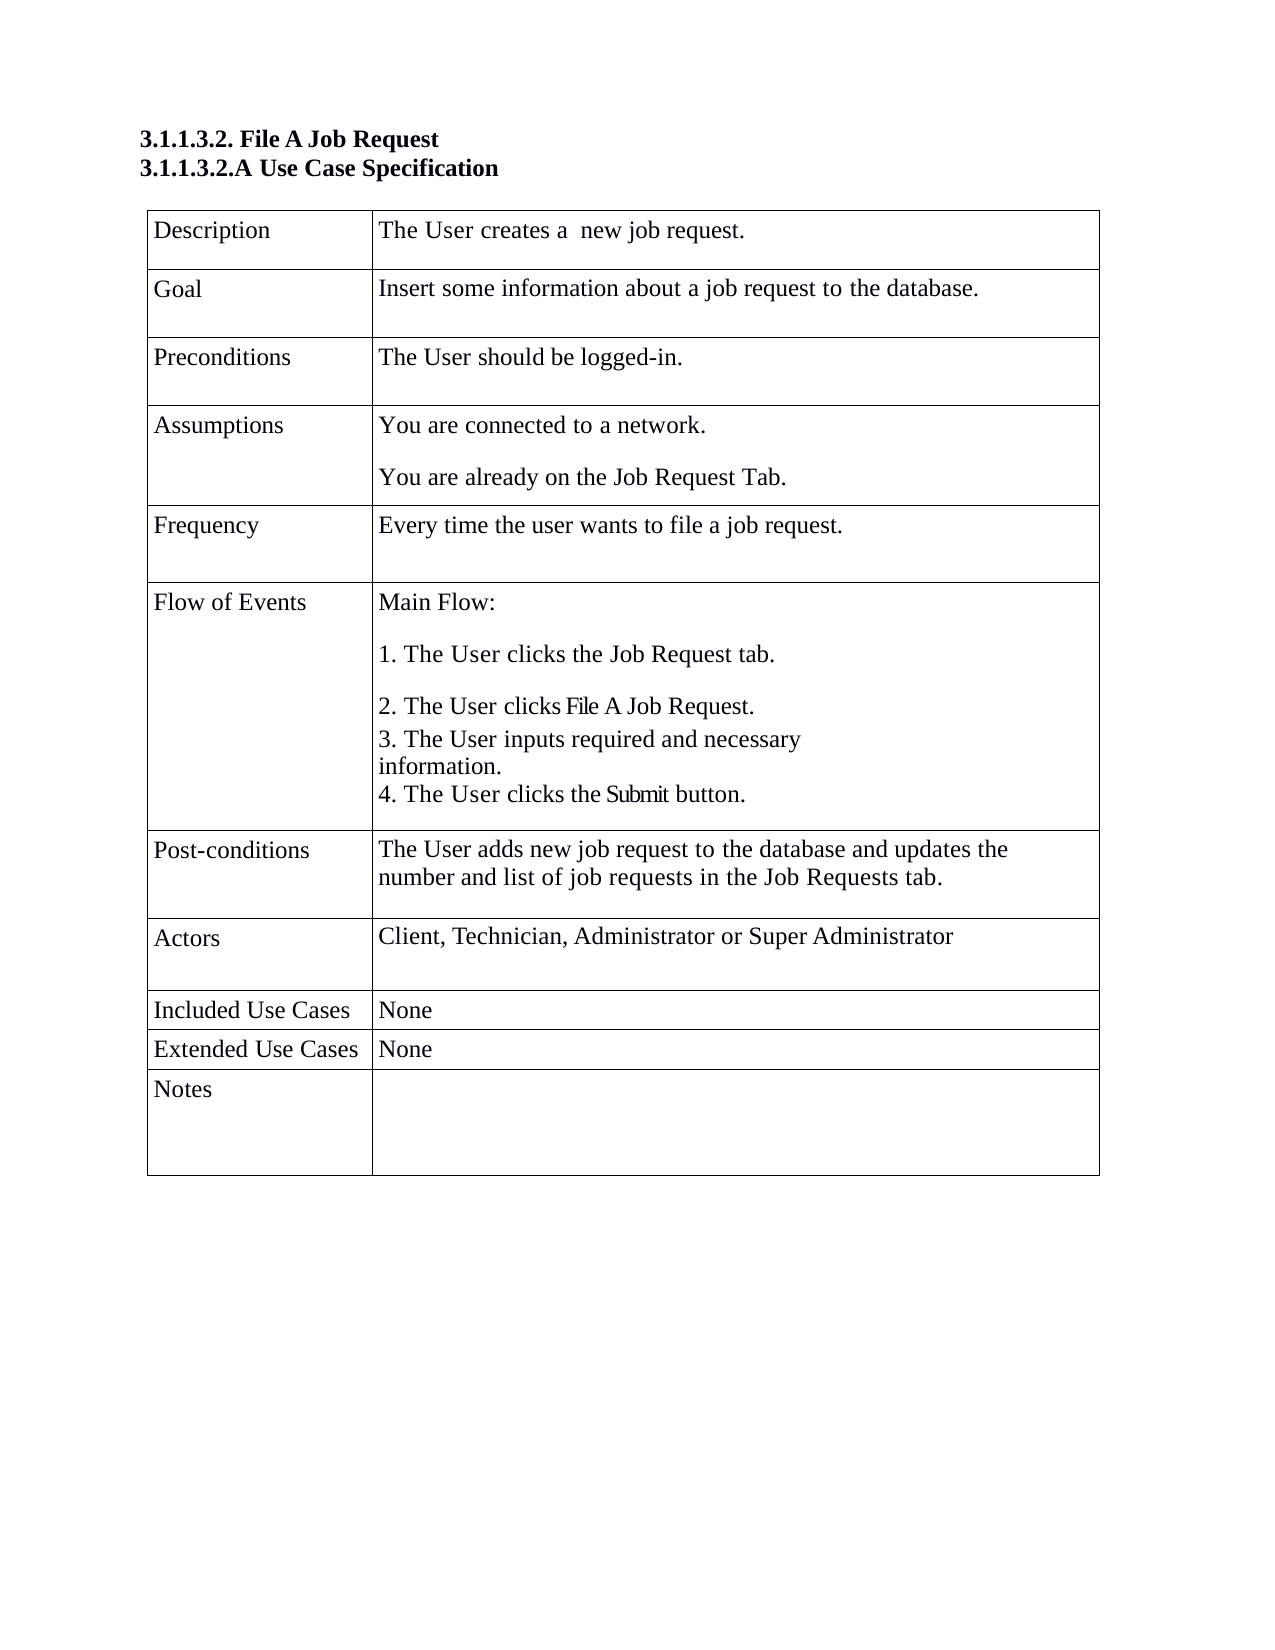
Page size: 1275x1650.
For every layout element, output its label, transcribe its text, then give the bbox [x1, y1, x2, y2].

table_cell Extended Use Cases [148, 1030, 372, 1069]
table_cell Assumptions [148, 406, 372, 505]
table_cell Client, Technician, Administrator or Super Administrator [373, 919, 1099, 989]
table_cell Notes [148, 1070, 372, 1175]
table_cell Insert some information about a job request to the database. [373, 270, 1099, 337]
table_cell The User adds new job request to the database and updates the number and list of job requests in the Job Requests tab. [373, 831, 1099, 918]
text 3.1.1.3.2. File A Job Request [139, 124, 1096, 153]
table_cell Actors [148, 919, 372, 989]
table_cell Post-conditions [148, 831, 372, 918]
table_header The User creates a new job request. [373, 211, 1099, 269]
table_cell [373, 1070, 1099, 1175]
table_cell Preconditions [148, 338, 372, 405]
table_cell Every time the user wants to file a job request. [373, 506, 1099, 582]
table_cell None [373, 1030, 1099, 1069]
table_cell Included Use Cases [148, 991, 372, 1029]
table_header Description [148, 211, 372, 269]
table_cell The User should be logged-in. [373, 338, 1099, 405]
table_cell Goal [148, 270, 372, 337]
table_cell You are connected to a network. You are already on the Job Request Tab. [373, 406, 1099, 505]
table_cell Main Flow: 1. The User clicks the Job Request tab. 2. The User clicks File A Job Request. 3. The User inputs required and necessary information. 4. The User clicks the Submit button. [373, 583, 1099, 830]
table_cell None [373, 991, 1099, 1029]
text 3.1.1.3.2.A Use Case Specification [139, 153, 1096, 181]
table_cell Frequency [148, 506, 372, 582]
table_cell Flow of Events [148, 583, 372, 830]
